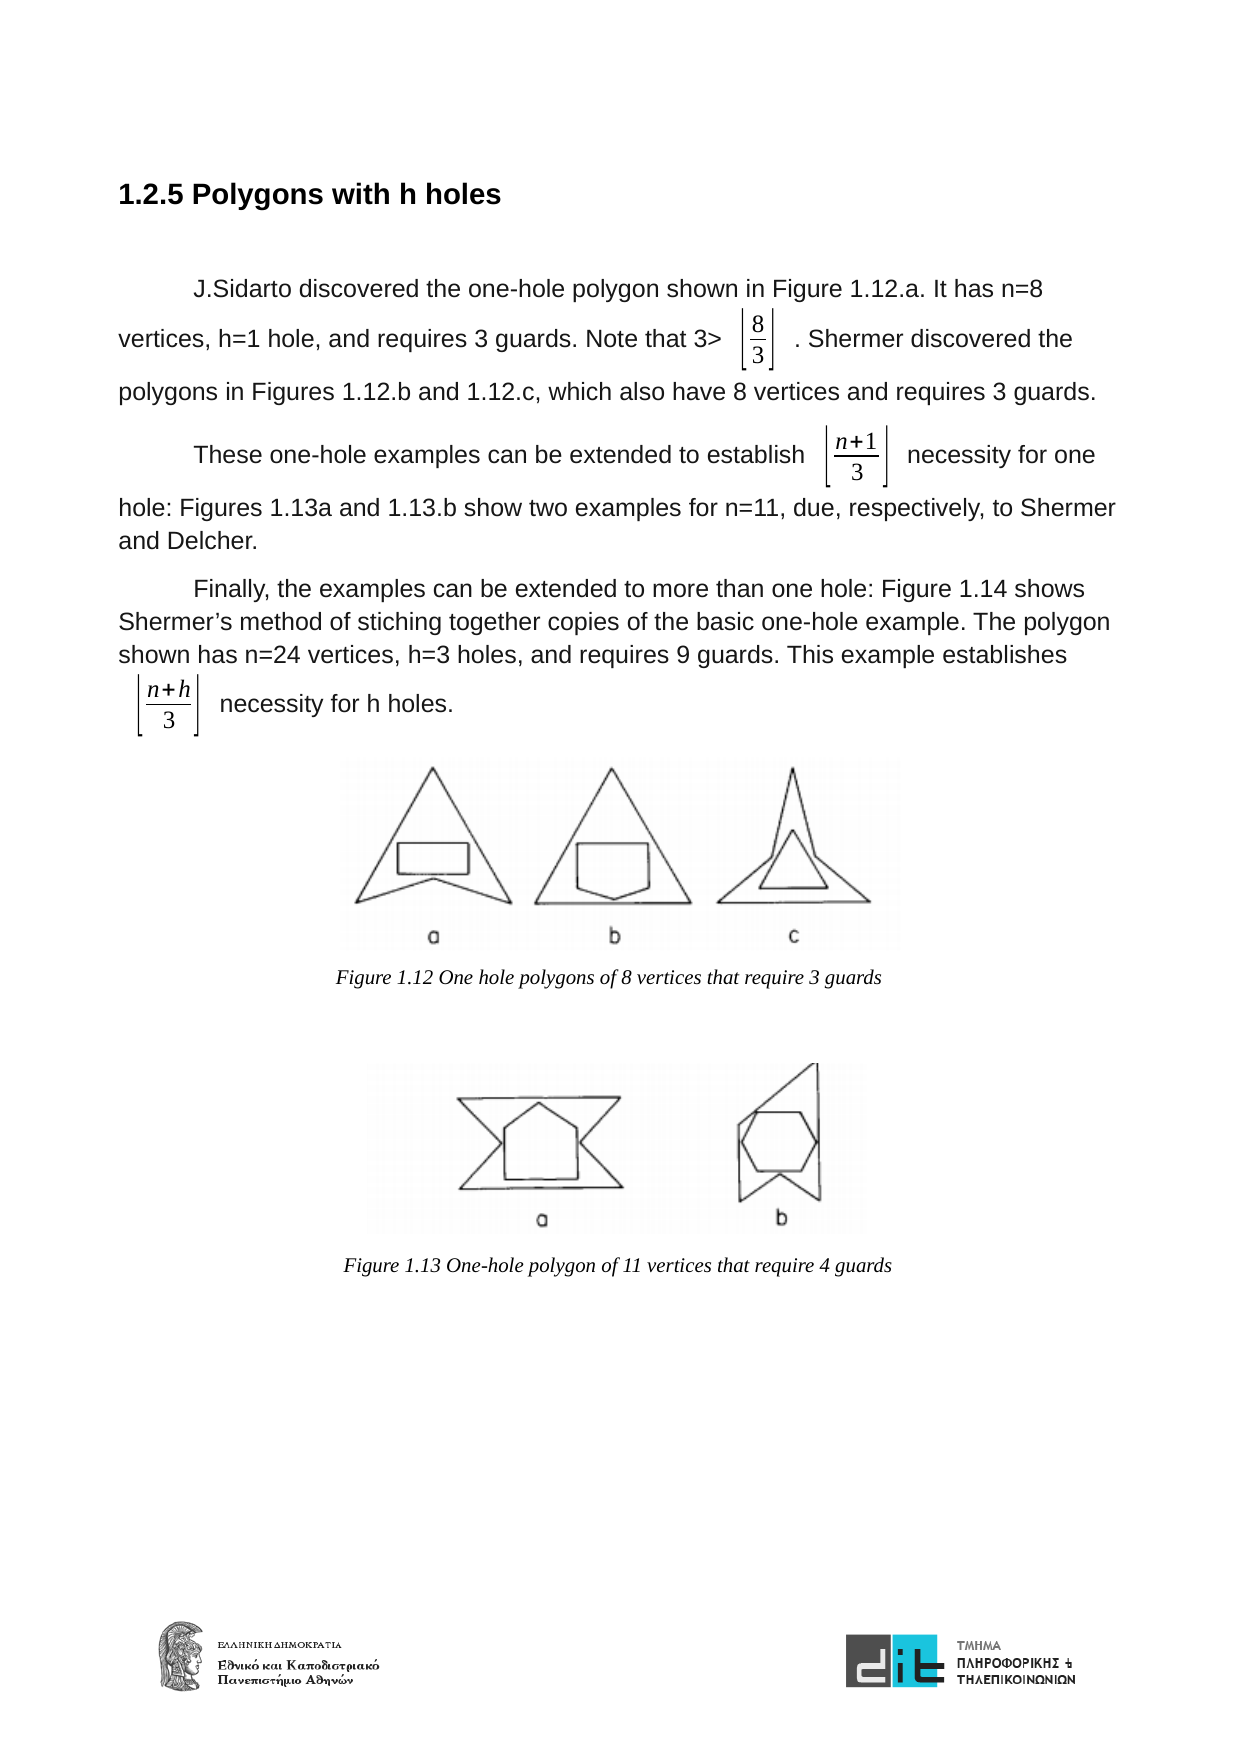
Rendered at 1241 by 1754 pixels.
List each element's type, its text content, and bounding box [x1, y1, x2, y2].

picture [367, 1063, 867, 1234]
text Finally, the examples can be extended to more than one hole: Figure 1.14 shows Shermer’s method of stiching together copies of the basic one-hole example. The polygon shown has n=24 vertices, h=3 holes, and requires 9 guards. This example establishesnecessity for h holes. [118, 574, 1122, 737]
picture [339, 757, 901, 951]
text These one-hole examples can be extended to establishnecessity for one hole: Figures 1.13a and 1.13.b show two examples for n=11, due, respectively, to Shermer and Delcher. [118, 424, 1122, 555]
subtitle 1.2.5 Polygons with h holes [118, 177, 1122, 211]
text J.Sidarto discovered the one-hole polygon shown in Figure 1.12.a. It has n=8 vertices, h=1 hole, and requires 3 guards. Note that 3>. Shermer discovered the polygons in Figures 1.12.b and 1.12.c, which also have 8 vertices and requires 3 guards. [118, 274, 1122, 405]
picture [118, 1607, 1123, 1708]
